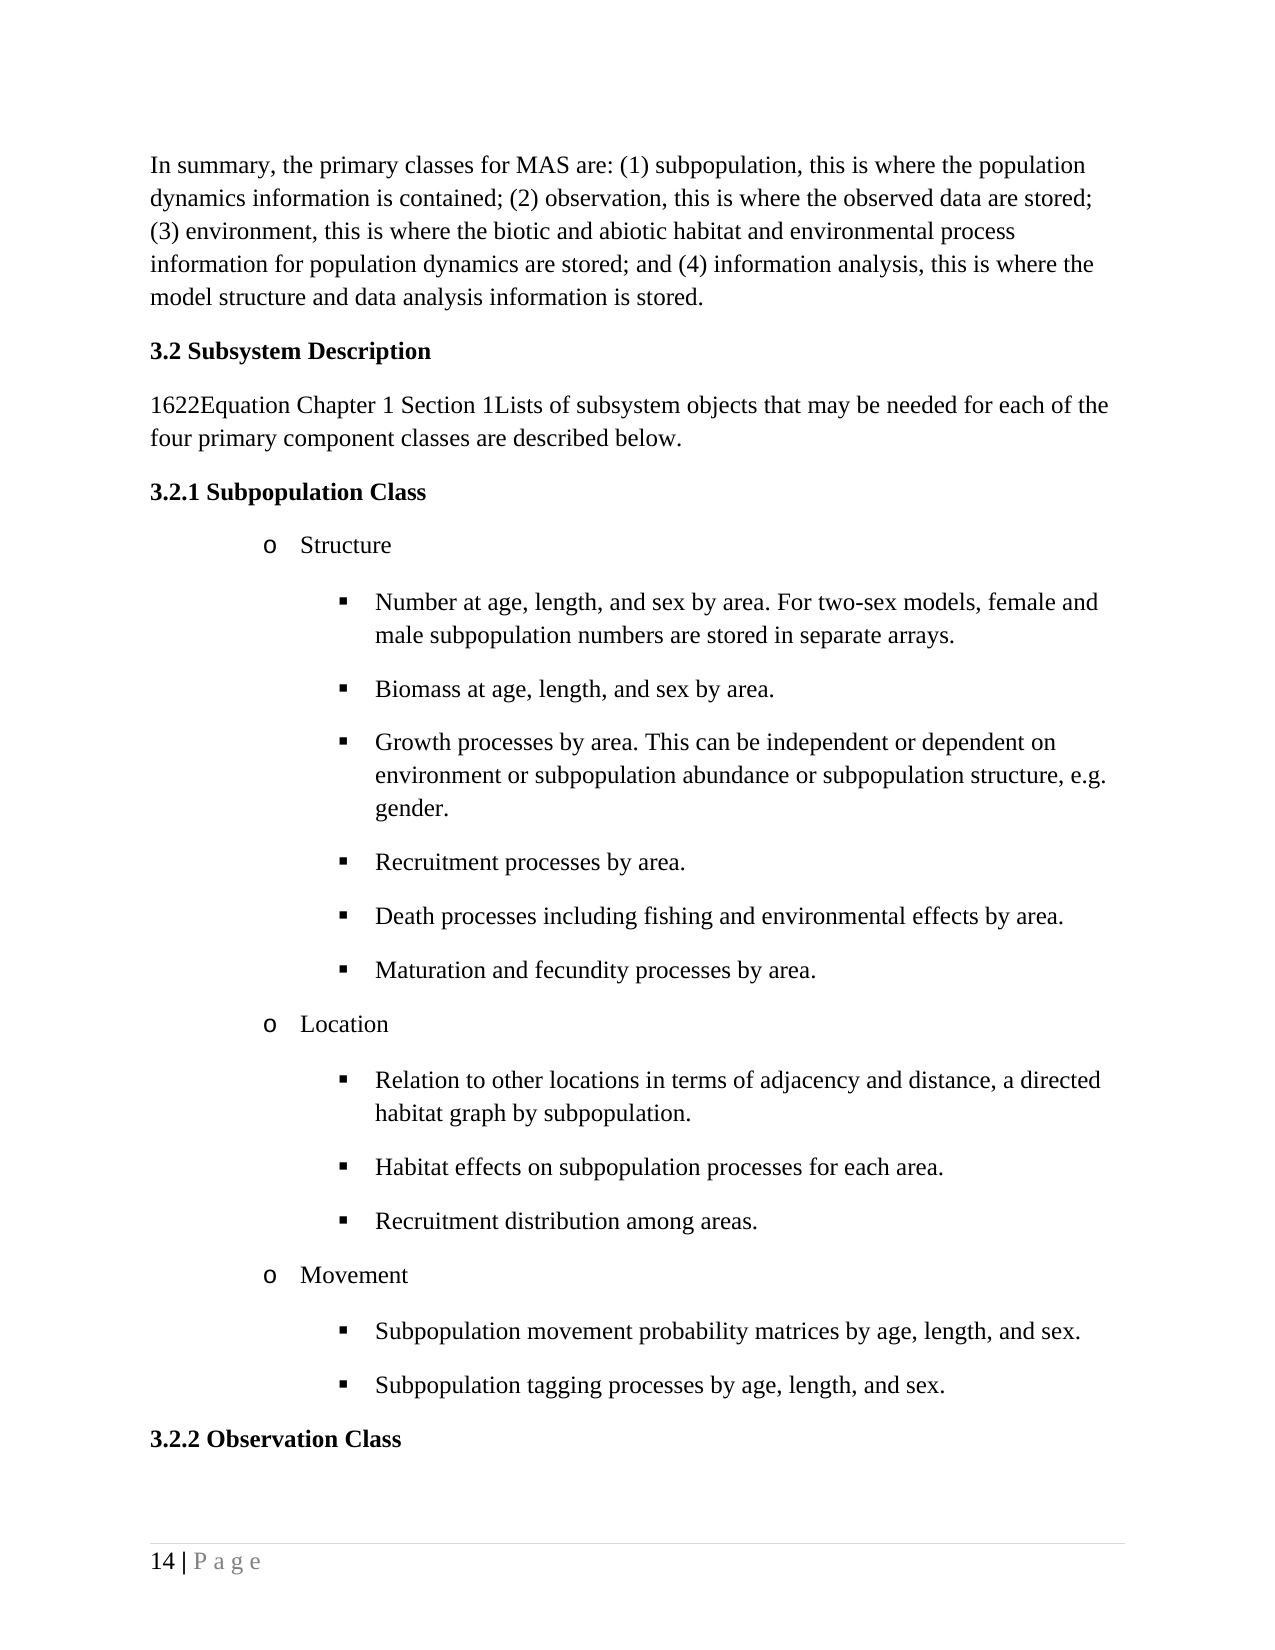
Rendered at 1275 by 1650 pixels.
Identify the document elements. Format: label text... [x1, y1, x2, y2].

list Maturation and fecundity processes by area. [337, 955, 1125, 984]
list Subpopulation movement probability matrices by age, length, and sex. [337, 1316, 1125, 1345]
list Biomass at age, length, and sex by area. [337, 674, 1125, 702]
list Death processes including fishing and environmental effects by area. [337, 901, 1125, 930]
list Recruitment processes by area. [337, 847, 1125, 876]
text 3.2 Subsystem Description [150, 336, 1125, 365]
list Relation to other locations in terms of adjacency and distance, a directed habitat graph by subpopulation. [337, 1065, 1125, 1127]
list Movement [262, 1260, 1125, 1291]
list Growth processes by area. This can be independent or dependent on environment or subpopulation abundance or subpopulation structure, e.g. gender. [337, 727, 1125, 822]
list Subpopulation tagging processes by age, length, and sex. [337, 1370, 1125, 1399]
list Structure [262, 531, 1125, 561]
list Recruitment distribution among areas. [337, 1206, 1125, 1235]
text In summary, the primary classes for MAS are: (1) subpopulation, this is where the population dynamics information is contained; (2) observation, this is where the observed data are stored; (3) environment, this is where the biotic and abiotic habitat and environmental process information for population dynamics are stored; and (4) information analysis, this is where the model structure and data analysis information is stored. [150, 150, 1125, 311]
text 3.2.2 Observation Class [150, 1424, 1125, 1452]
list Number at age, length, and sex by area. For two-sex models, female and male subpopulation numbers are stored in separate arrays. [337, 587, 1125, 648]
text 3.2.1 Subpopulation Class [150, 477, 1125, 505]
text 1622Equation Chapter 1 Section 1Lists of subsystem objects that may be needed for each of the four primary component classes are described below. [150, 390, 1125, 452]
list Habitat effects on subpopulation processes for each area. [337, 1152, 1125, 1181]
list Location [262, 1009, 1125, 1040]
